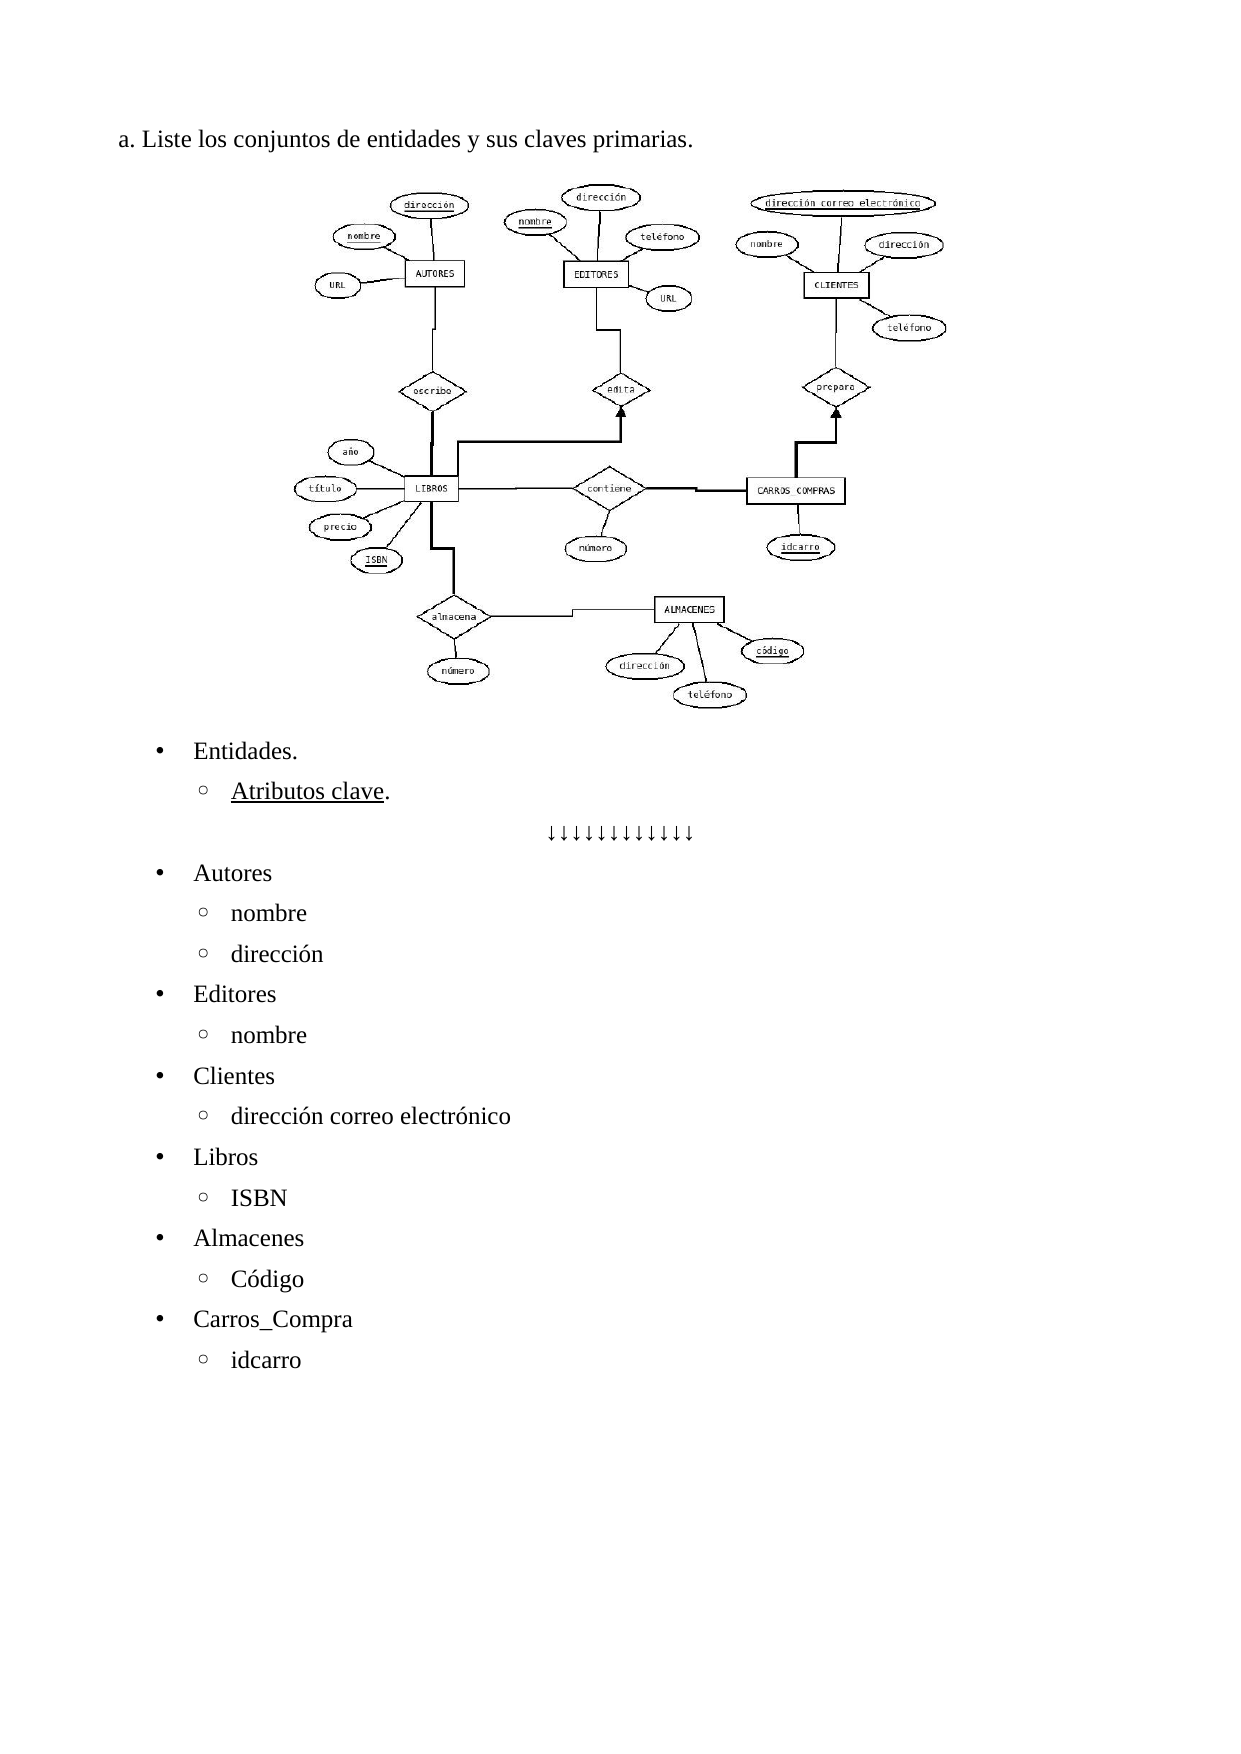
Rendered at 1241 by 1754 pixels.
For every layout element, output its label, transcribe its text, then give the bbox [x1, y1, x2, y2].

list nombre [193, 898, 1122, 927]
list Carros_Compra [156, 1304, 1122, 1333]
list Clientes [156, 1061, 1122, 1089]
list dirección correo electrónico [193, 1101, 1122, 1130]
list Libros [156, 1142, 1122, 1171]
list dirección [193, 939, 1122, 968]
list Almacenes [156, 1223, 1122, 1252]
text ↓↓↓↓↓↓↓↓↓↓↓↓ [118, 817, 1122, 846]
picture [273, 164, 967, 724]
list idcarro [193, 1345, 1122, 1374]
list ISBN [193, 1183, 1122, 1211]
list Código [193, 1264, 1122, 1293]
list Atributos clave. [193, 776, 1122, 805]
list Editores [156, 979, 1122, 1008]
text a. Liste los conjuntos de entidades y sus claves primarias. [118, 124, 1122, 153]
list Entidades. [156, 736, 1122, 764]
list Autores [156, 858, 1122, 886]
list nombre [193, 1020, 1122, 1049]
